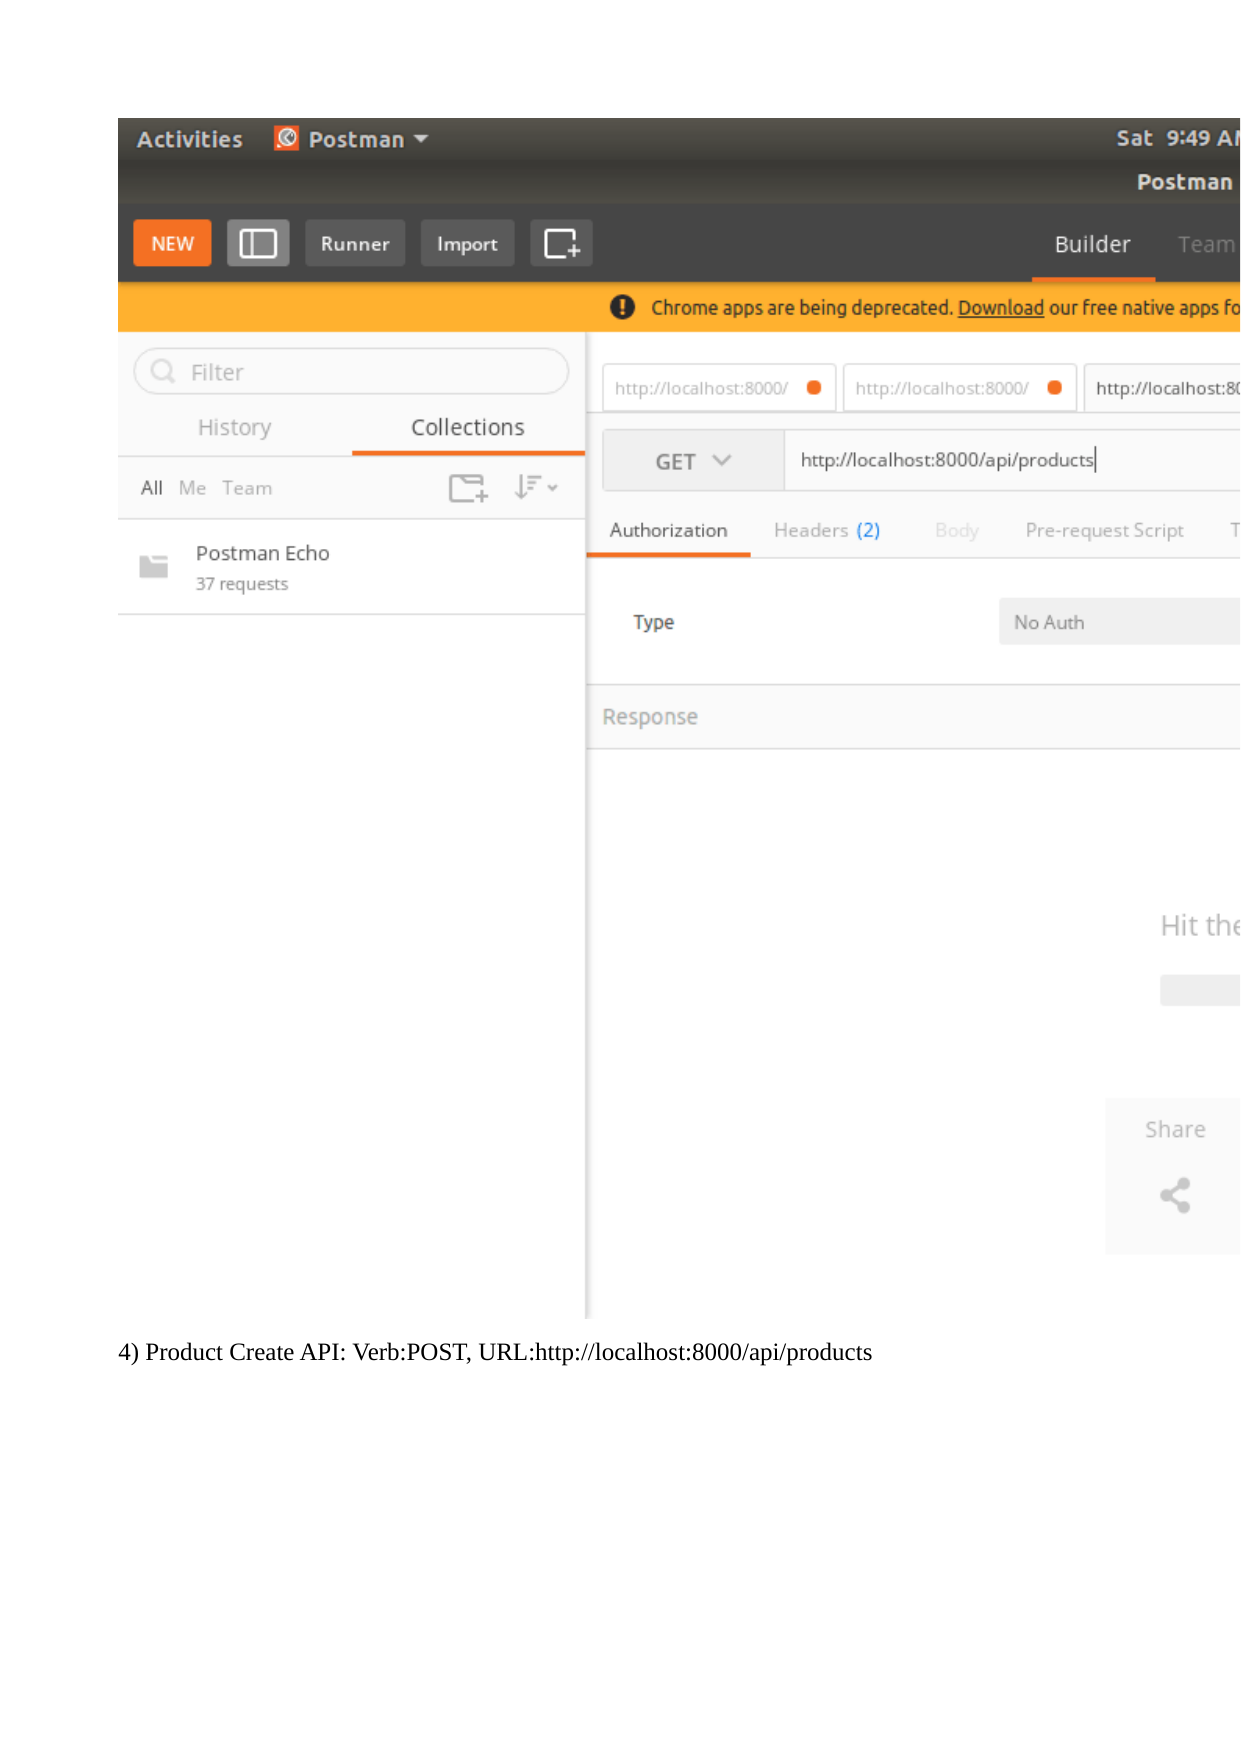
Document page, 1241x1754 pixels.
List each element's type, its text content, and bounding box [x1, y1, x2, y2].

picture [118, 118, 1241, 1319]
text 4) Product Create API: Verb:POST, URL:http://localhost:8000/api/products [118, 1337, 1122, 1366]
